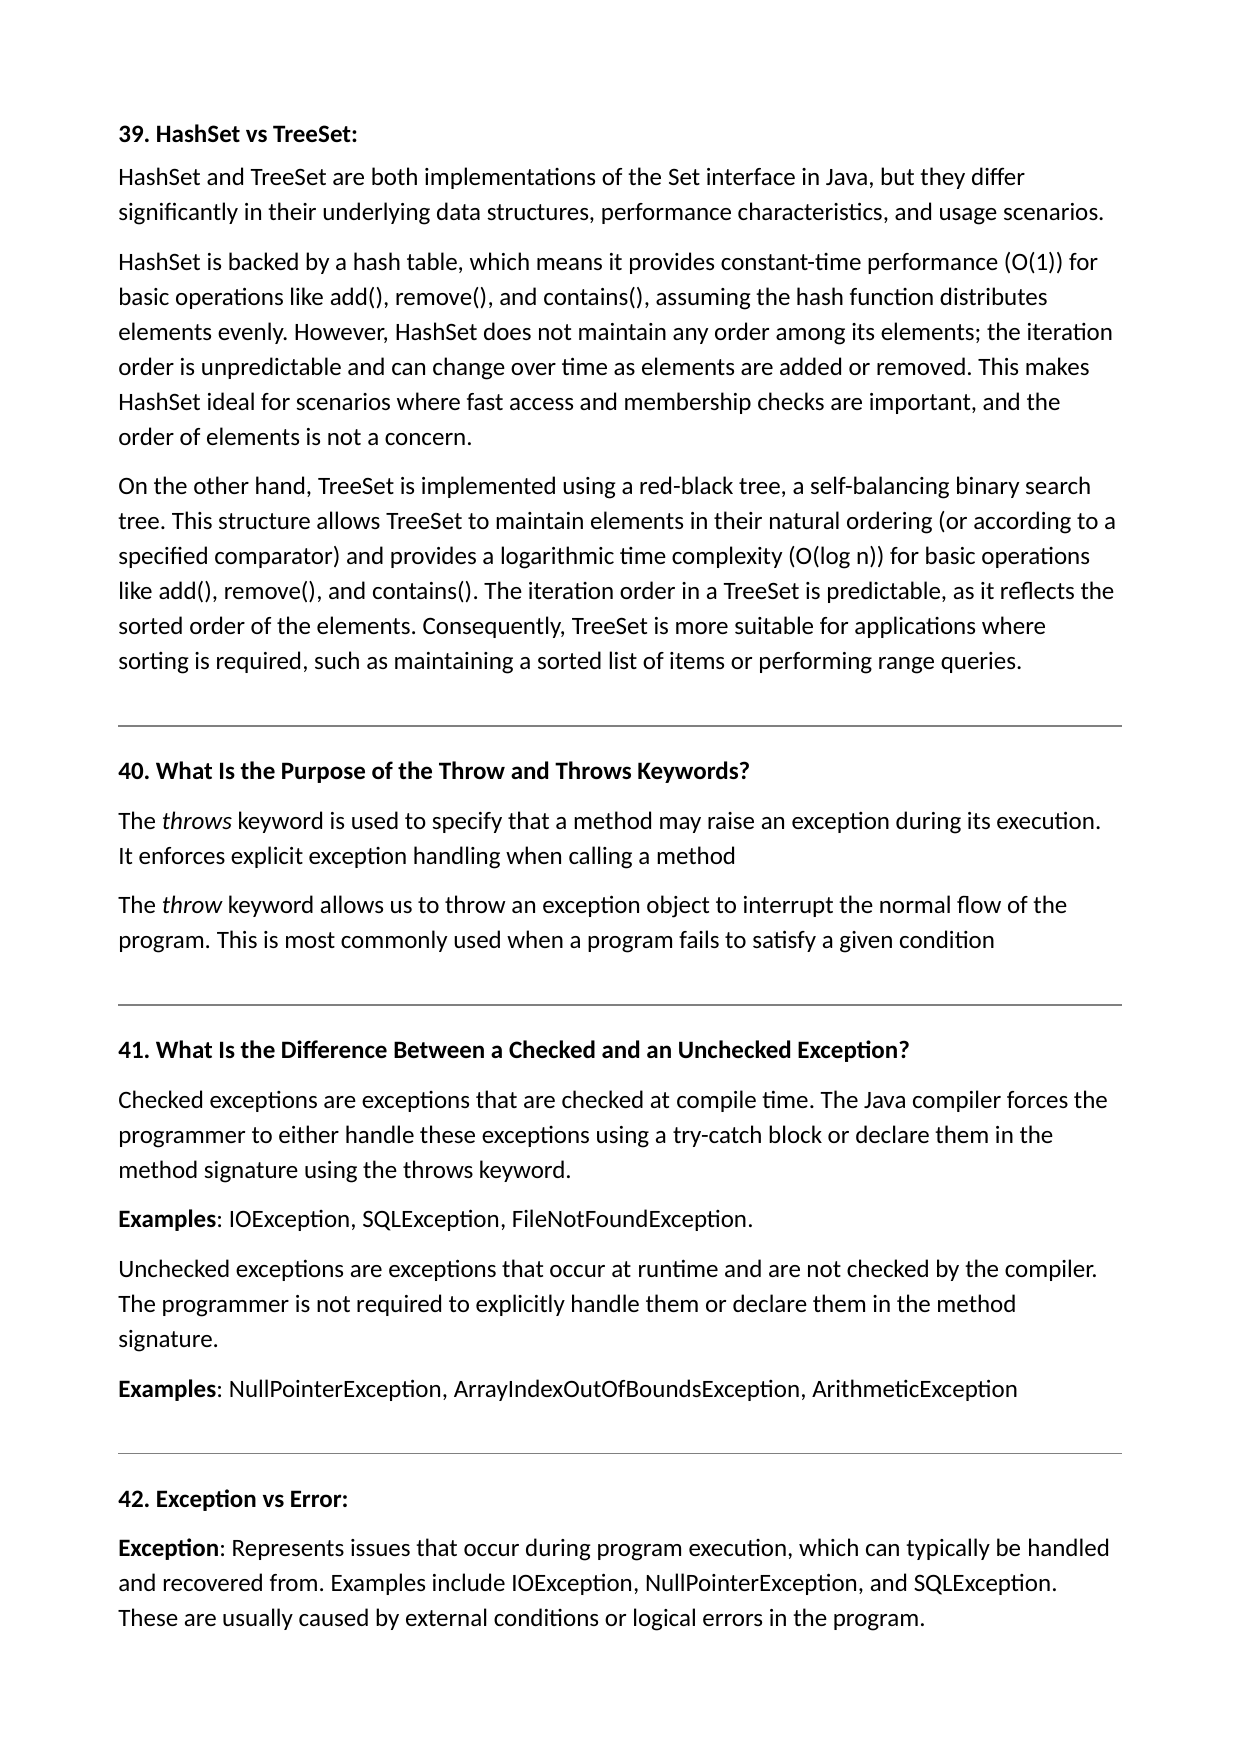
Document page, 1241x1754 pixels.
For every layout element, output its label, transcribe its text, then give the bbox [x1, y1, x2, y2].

text Checked exceptions are exceptions that are checked at compile time. The Java compiler forces the programmer to either handle these exceptions using a try-catch block or declare them in the method signature using the throws keyword. [118, 1084, 1122, 1184]
text HashSet is backed by a hash table, which means it provides constant-time performance (O(1)) for basic operations like add(), remove(), and contains(), assuming the hash function distributes elements evenly. However, HashSet does not maintain any order among its elements; the iteration order is unpredictable and can change over time as elements are added or removed. This makes HashSet ideal for scenarios where fast access and membership checks are important, and the order of elements is not a concern. [118, 246, 1122, 451]
text The throw keyword allows us to throw an exception object to interrupt the normal flow of the program. This is most commonly used when a program fails to satisfy a given condition [118, 889, 1122, 955]
text Examples: IOException, SQLException, FileNotFoundException. [118, 1204, 1122, 1234]
text The throws keyword is used to specify that a method may raise an exception during its execution. It enforces explicit exception handling when calling a method [118, 805, 1122, 870]
text HashSet and TreeSet are both implementations of the Set interface in Java, but they differ significantly in their underlying data structures, performance characteristics, and usage scenarios. [118, 161, 1122, 227]
subtitle 39. HashSet vs TreeSet: [118, 118, 1122, 149]
text Exception: Represents issues that occur during program execution, which can typically be handled and recovered from. Examples include IOException, NullPointerException, and SQLException. These are usually caused by external conditions or logical errors in the program. [118, 1532, 1122, 1633]
text 40. What Is the Purpose of the Throw and Throws Keywords? [118, 755, 1122, 786]
text 41. What Is the Difference Between a Checked and an Unchecked Exception? [118, 1034, 1122, 1065]
text Examples: NullPointerException, ArrayIndexOutOfBoundsException, ArithmeticException [118, 1373, 1122, 1403]
text On the other hand, TreeSet is implemented using a red-black tree, a self-balancing binary search tree. This structure allows TreeSet to maintain elements in their natural ordering (or according to a specified comparator) and provides a logarithmic time complexity (O(log n)) for basic operations like add(), remove(), and contains(). The iteration order in a TreeSet is predictable, as it reflects the sorted order of the elements. Consequently, TreeSet is more suitable for applications where sorting is required, such as maintaining a sorted list of items or performing range queries. [118, 470, 1122, 676]
text Unchecked exceptions are exceptions that occur at runtime and are not checked by the compiler. The programmer is not required to explicitly handle them or declare them in the method signature. [118, 1253, 1122, 1354]
text 42. Exception vs Error: [118, 1483, 1122, 1513]
